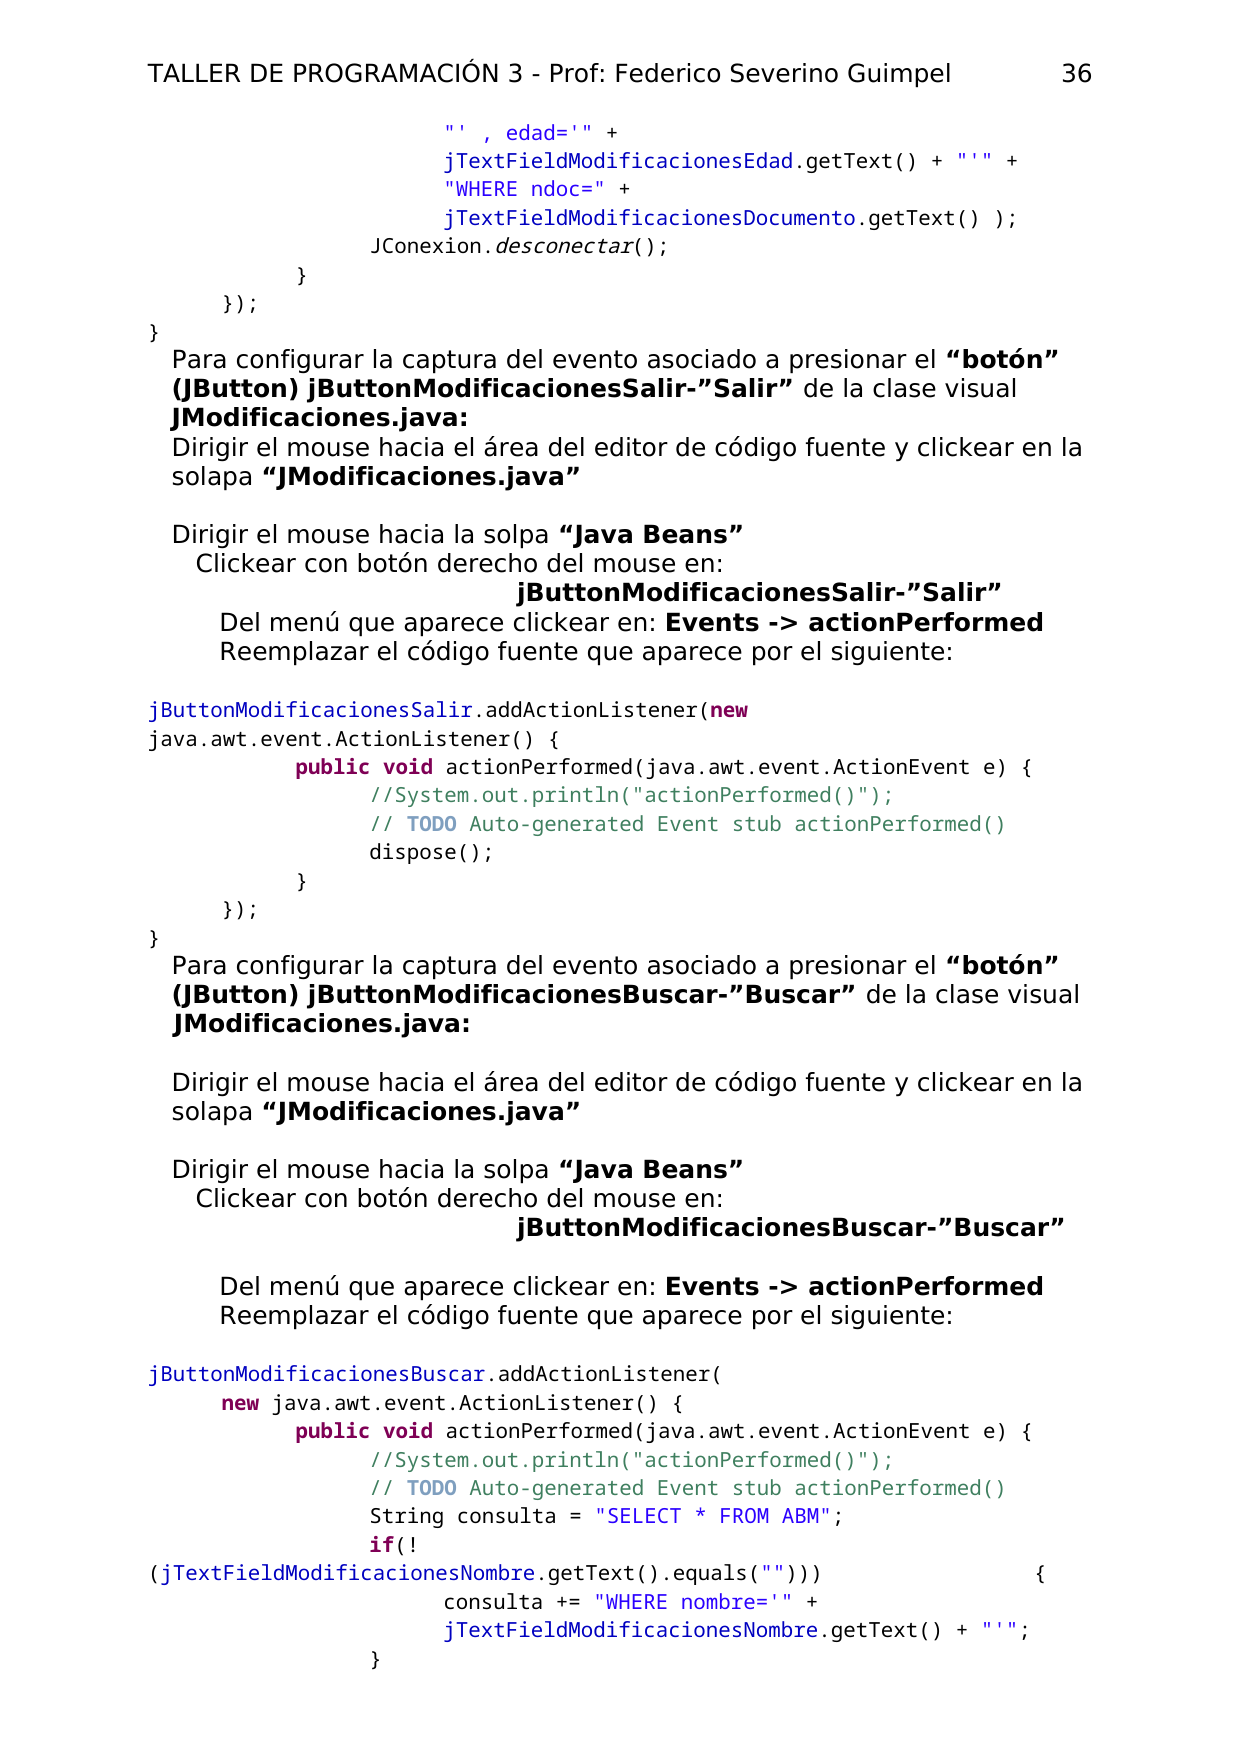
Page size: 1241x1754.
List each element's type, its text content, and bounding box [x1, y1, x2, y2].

text jTextFieldModificacionesNombre.getText() + "'"; [148, 1615, 1093, 1644]
text Dirigir el mouse hacia el área del editor de código fuente y clickear en la [148, 1068, 1093, 1097]
text Para configurar la captura del evento asociado a presionar el “botón” [148, 345, 1093, 374]
text new java.awt.event.ActionListener() { [148, 1388, 1093, 1416]
text JModificaciones.java: [148, 403, 1093, 433]
text } [148, 1644, 1093, 1672]
text jTextFieldModificacionesDocumento.getText() ); [148, 203, 1093, 231]
text Del menú que aparece clickear en: Events -> actionPerformed [148, 1272, 1093, 1301]
text jButtonModificacionesSalir.addActionListener(new java.awt.event.ActionListener() { [148, 695, 1093, 752]
text // TODO Auto-generated Event stub actionPerformed() [148, 1473, 1093, 1502]
text //System.out.println("actionPerformed()"); [148, 1445, 1093, 1473]
text (JButton) jButtonModificacionesBuscar-”Buscar” de la clase visual [148, 980, 1093, 1009]
text JConexion.desconectar(); [148, 231, 1093, 260]
text solapa “JModificaciones.java” [148, 1097, 1093, 1126]
text Clickear con botón derecho del mouse en: [148, 549, 1093, 578]
text JModificaciones.java: [148, 1009, 1093, 1039]
text Dirigir el mouse hacia la solpa “Java Beans” [148, 520, 1093, 549]
text } [148, 317, 1093, 345]
text jButtonModificacionesSalir-”Salir” [148, 578, 1093, 608]
text }); [148, 288, 1093, 317]
text } [148, 923, 1093, 951]
text // TODO Auto-generated Event stub actionPerformed() [148, 809, 1093, 837]
text } [148, 866, 1093, 894]
text (JButton) jButtonModificacionesSalir-”Salir” de la clase visual [148, 374, 1093, 403]
text Dirigir el mouse hacia el área del editor de código fuente y clickear en la [148, 433, 1093, 462]
text public void actionPerformed(java.awt.event.ActionEvent e) { [148, 1416, 1093, 1445]
text consulta += "WHERE nombre='" + [148, 1587, 1093, 1615]
text }); [148, 894, 1093, 923]
text "' , edad='" + [148, 118, 1093, 146]
text jButtonModificacionesBuscar-”Buscar” [148, 1214, 1093, 1243]
text jButtonModificacionesBuscar.addActionListener( [148, 1359, 1093, 1388]
text Clickear con botón derecho del mouse en: [148, 1184, 1093, 1214]
text Dirigir el mouse hacia la solpa “Java Beans” [148, 1155, 1093, 1184]
text } [148, 260, 1093, 288]
text Reemplazar el código fuente que aparece por el siguiente: [148, 637, 1093, 666]
text String consulta = "SELECT * FROM ABM"; [148, 1502, 1093, 1530]
text Del menú que aparece clickear en: Events -> actionPerformed [148, 608, 1093, 637]
text dispose(); [148, 837, 1093, 866]
text //System.out.println("actionPerformed()"); [148, 781, 1093, 809]
text jTextFieldModificacionesEdad.getText() + "'" + "WHERE ndoc=" + [148, 146, 1093, 203]
text public void actionPerformed(java.awt.event.ActionEvent e) { [148, 752, 1093, 781]
text solapa “JModificaciones.java” [148, 462, 1093, 491]
text Para configurar la captura del evento asociado a presionar el “botón” [148, 951, 1093, 980]
text Reemplazar el código fuente que aparece por el siguiente: [148, 1301, 1093, 1330]
text if(!(jTextFieldModificacionesNombre.getText().equals(""))) { [148, 1530, 1093, 1587]
